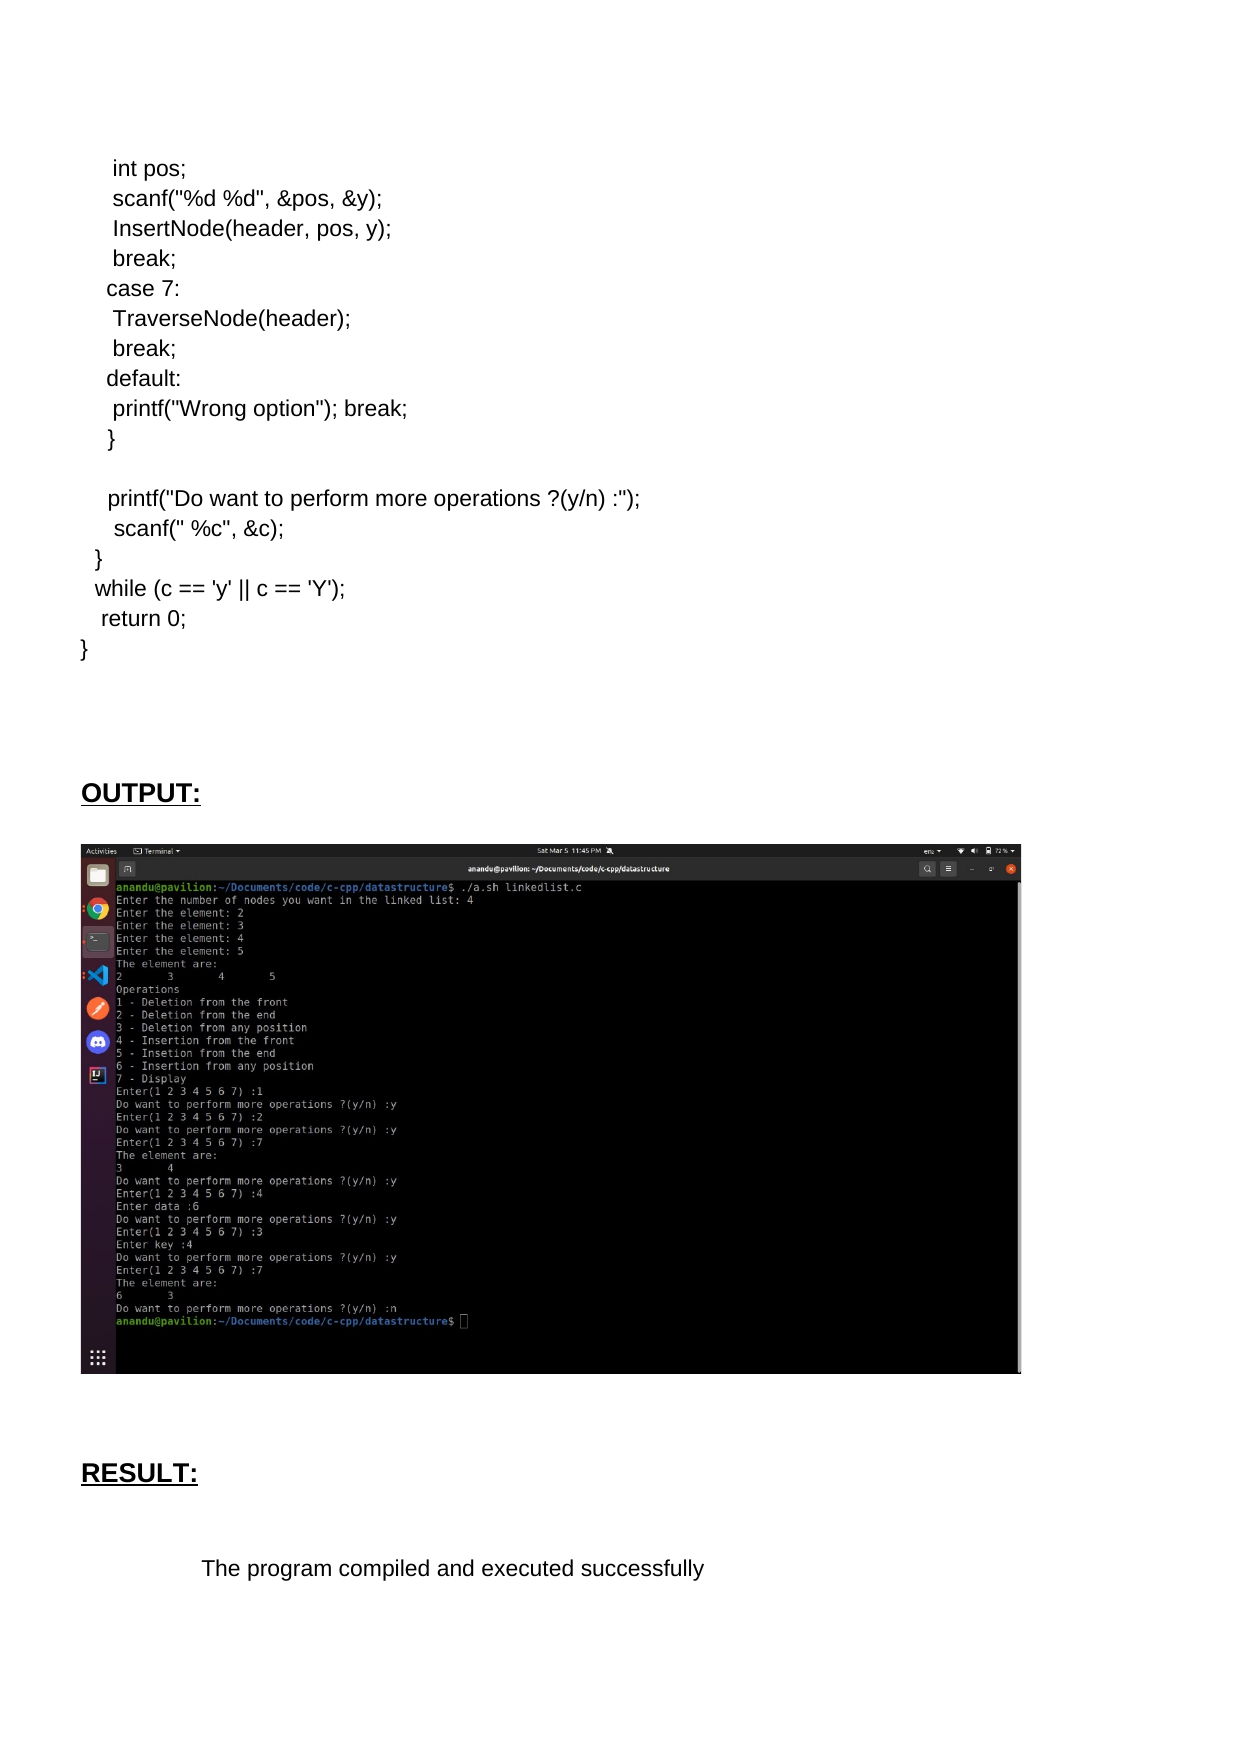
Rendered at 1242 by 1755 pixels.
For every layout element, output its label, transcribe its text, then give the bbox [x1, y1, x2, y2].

text return 0; [94, 605, 579, 631]
text } [94, 545, 579, 571]
text The program compiled and executed successfully [81, 1551, 1171, 1582]
text RESULT: [81, 1457, 1171, 1488]
text default: [106, 365, 504, 391]
text OUTPUT: [81, 777, 1171, 809]
text case 7: [106, 275, 578, 301]
text int pos; [106, 155, 655, 181]
text InsertNode(header, pos, y); [106, 215, 655, 241]
text } [80, 635, 866, 661]
text scanf(" %c", &c); [107, 515, 866, 541]
text break; [106, 335, 578, 361]
text scanf("%d %d", &pos, &y); [106, 185, 655, 211]
text } [107, 425, 866, 451]
text break; [106, 245, 655, 271]
text TraverseNode(header); [106, 305, 578, 331]
text printf("Do want to perform more operations ?(y/n) :"); [107, 485, 866, 511]
text printf("Wrong option"); break; [106, 395, 504, 421]
text while (c == 'y' || c == 'Y'); [94, 575, 579, 601]
